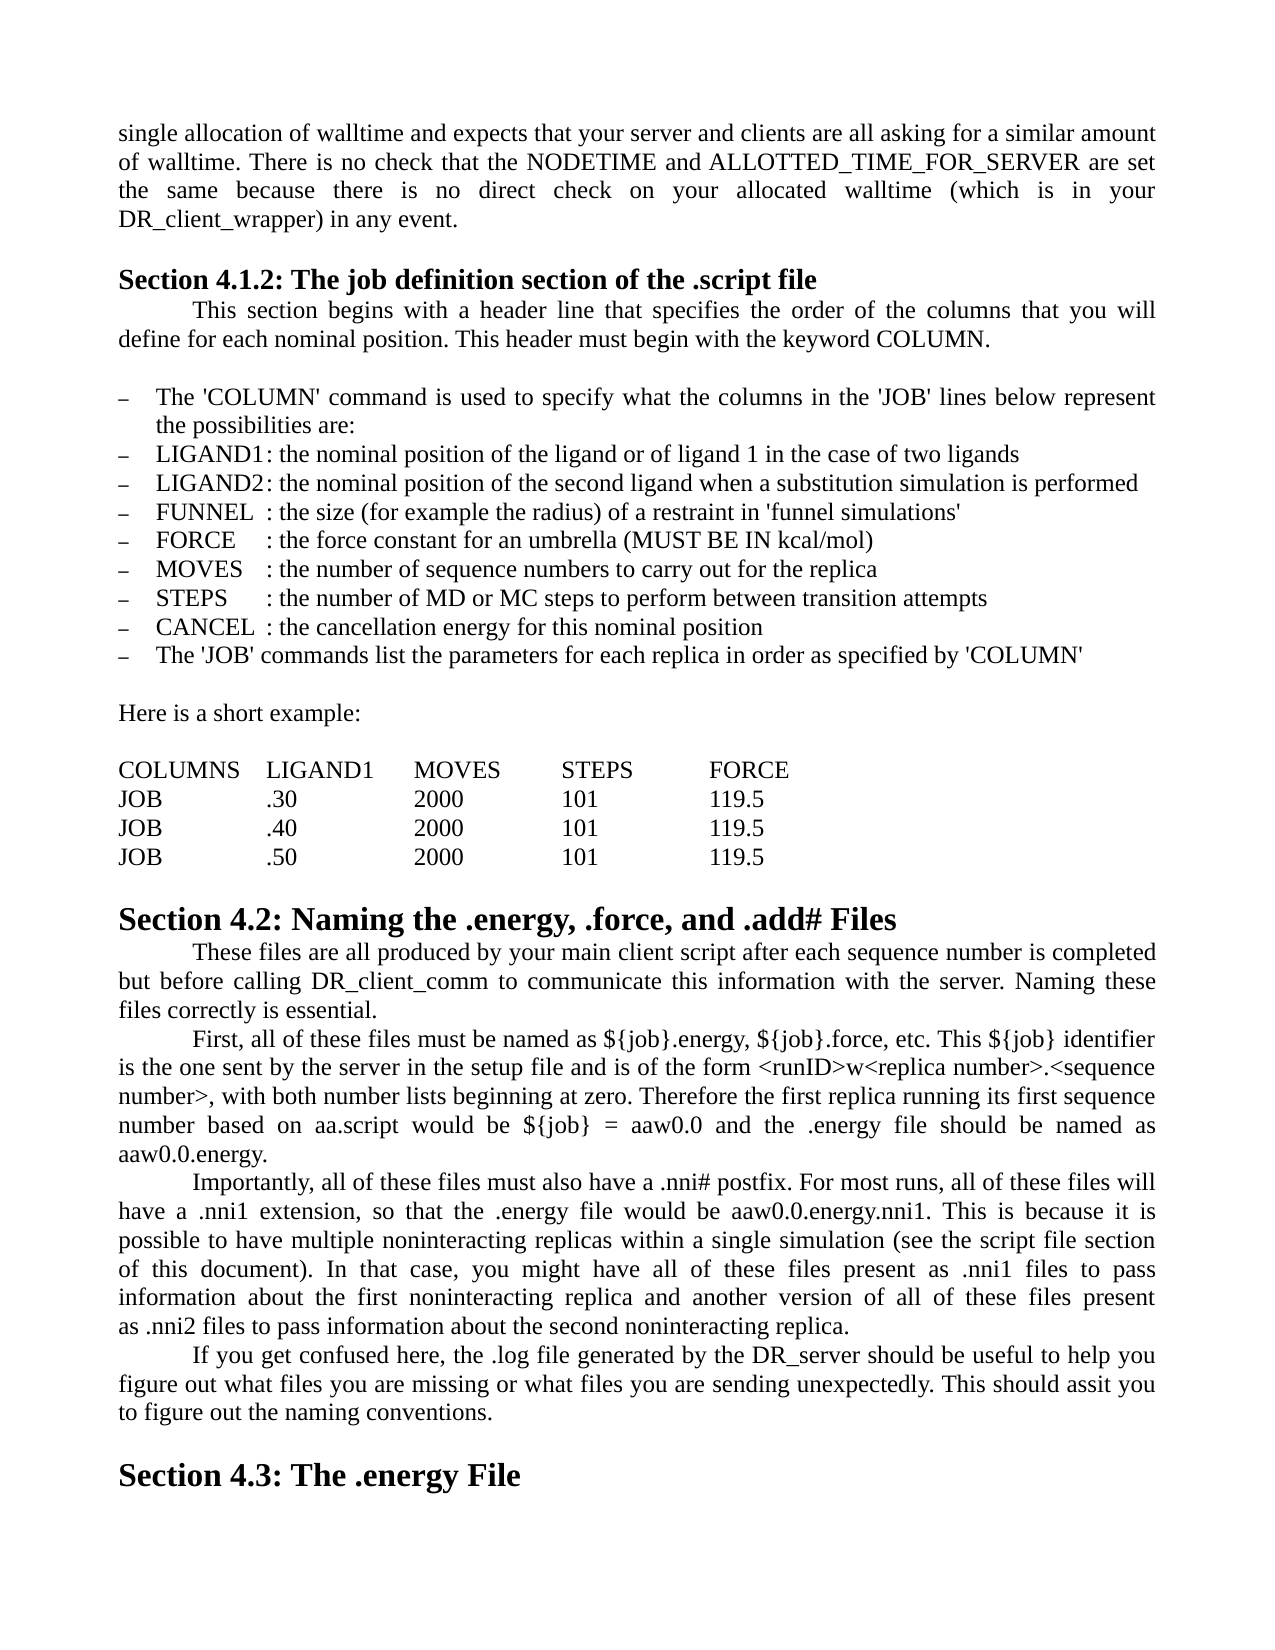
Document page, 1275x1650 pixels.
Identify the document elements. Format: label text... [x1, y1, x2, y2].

list FUNNEL : the size (for example the radius) of a restraint in 'funnel simulations' [118, 497, 1157, 525]
text JOB .30 2000 101 119.5 [118, 784, 1157, 813]
list LIGAND1 : the nominal position of the ligand or of ligand 1 in the case of two ligands [118, 439, 1157, 468]
text Here is a short example: [118, 698, 1157, 727]
list MOVES : the number of sequence numbers to carry out for the replica [118, 554, 1157, 583]
text If you get confused here, the .log file generated by the DR_server should be useful to help you figure out what files you are missing or what files you are sending unexpectedly. This should assit you to figure out the naming conventions. [118, 1340, 1157, 1426]
text single allocation of walltime and expects that your server and clients are all asking for a similar amount of walltime. There is no check that the NODETIME and ALLOTTED_TIME_FOR_SERVER are set the same because there is no direct check on your allocated walltime (which is in your DR_client_wrapper) in any event. [118, 118, 1157, 233]
list The 'JOB' commands list the parameters for each replica in order as specified by 'COLUMN' [118, 640, 1157, 669]
list LIGAND2 : the nominal position of the second ligand when a substitution simulation is performed [118, 468, 1157, 497]
list The 'COLUMN' command is used to specify what the columns in the 'JOB' lines below represent the possibilities are: [118, 382, 1157, 439]
text These files are all produced by your main client script after each sequence number is completed but before calling DR_client_comm to communicate this information with the server. Naming these files correctly is essential. [118, 937, 1157, 1024]
text COLUMNS LIGAND1 MOVES STEPS FORCE [118, 755, 1157, 784]
list STEPS : the number of MD or MC steps to perform between transition attempts [118, 583, 1157, 612]
text This section begins with a header line that specifies the order of the columns that you will define for each nominal position. This header must begin with the keyword COLUMN. [118, 295, 1157, 353]
text First, all of these files must be named as ${job}.energy, ${job}.force, etc. This ${job} identifier is the one sent by the server in the setup file and is of the form <runID>w<replica number>.<sequence number>, with both number lists beginning at zero. Therefore the first replica running its first sequence number based on aa.script would be ${job} = aaw0.0 and the .energy file should be named as aaw0.0.energy. [118, 1024, 1157, 1167]
text JOB .50 2000 101 119.5 [118, 842, 1157, 870]
text Section 4.1.2: The job definition section of the .script file [118, 262, 1157, 295]
text Section 4.3: The .energy File [118, 1455, 1157, 1493]
text JOB .40 2000 101 119.5 [118, 813, 1157, 842]
text Importantly, all of these files must also have a .nni# postfix. For most runs, all of these files will have a .nni1 extension, so that the .energy file would be aaw0.0.energy.nni1. This is because it is possible to have multiple noninteracting replicas within a single simulation (see the script file section of this document). In that case, you might have all of these files present as .nni1 files to pass information about the first noninteracting replica and another version of all of these files present as .nni2 files to pass information about the second noninteracting replica. [118, 1167, 1157, 1340]
text Section 4.2: Naming the .energy, .force, and .add# Files [118, 899, 1157, 937]
list CANCEL : the cancellation energy for this nominal position [118, 612, 1157, 640]
list FORCE : the force constant for an umbrella (MUST BE IN kcal/mol) [118, 525, 1157, 554]
